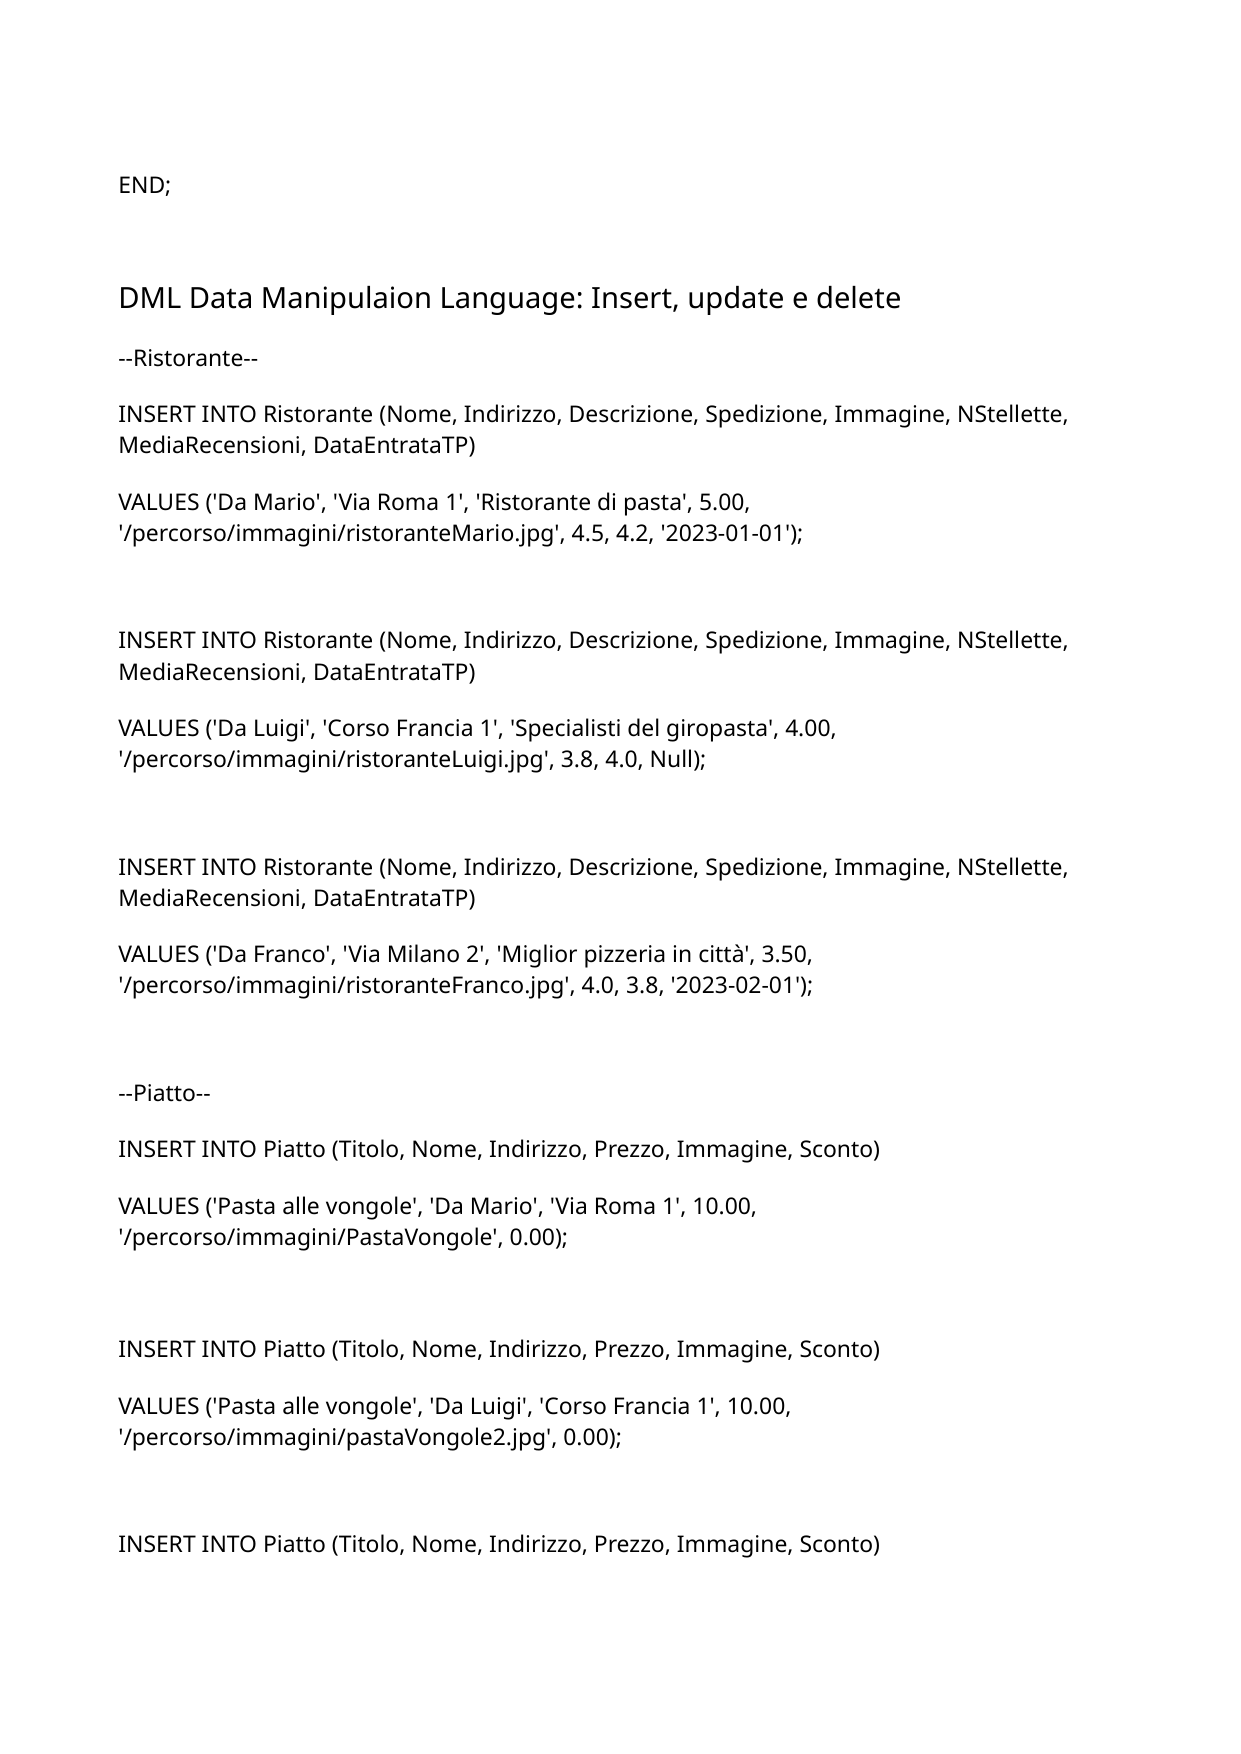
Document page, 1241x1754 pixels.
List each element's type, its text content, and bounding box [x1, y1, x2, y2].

text INSERT INTO Ristorante (Nome, Indirizzo, Descrizione, Spedizione, Immagine, NStellette, MediaRecensioni, DataEntrataTP) [118, 851, 1122, 913]
text INSERT INTO Piatto (Titolo, Nome, Indirizzo, Prezzo, Immagine, Sconto) [118, 1528, 1122, 1560]
text VALUES ('Da Mario', 'Via Roma 1', 'Ristorante di pasta', 5.00, '/percorso/immagini/ristoranteMario.jpg', 4.5, 4.2, '2023-01-01'); [118, 486, 1122, 548]
text --Ristorante-- [118, 342, 1122, 373]
text INSERT INTO Ristorante (Nome, Indirizzo, Descrizione, Spedizione, Immagine, NStellette, MediaRecensioni, DataEntrataTP) [118, 398, 1122, 461]
text VALUES ('Da Franco', 'Via Milano 2', 'Miglior pizzeria in città', 3.50, '/percorso/immagini/ristoranteFranco.jpg', 4.0, 3.8, '2023-02-01'); [118, 938, 1122, 1001]
text DML Data Manipulaion Language: Insert, update e delete [118, 277, 1122, 317]
text VALUES ('Da Luigi', 'Corso Francia 1', 'Specialisti del giropasta', 4.00, '/percorso/immagini/ristoranteLuigi.jpg', 3.8, 4.0, Null); [118, 712, 1122, 774]
text --Piatto-- [118, 1077, 1122, 1108]
text END; [118, 169, 1122, 201]
text INSERT INTO Ristorante (Nome, Indirizzo, Descrizione, Spedizione, Immagine, NStellette, MediaRecensioni, DataEntrataTP) [118, 624, 1122, 687]
text VALUES ('Pasta alle vongole', 'Da Luigi', 'Corso Francia 1', 10.00, '/percorso/immagini/pastaVongole2.jpg', 0.00); [118, 1389, 1122, 1452]
text INSERT INTO Piatto (Titolo, Nome, Indirizzo, Prezzo, Immagine, Sconto) [118, 1333, 1122, 1364]
text INSERT INTO Piatto (Titolo, Nome, Indirizzo, Prezzo, Immagine, Sconto) [118, 1133, 1122, 1164]
text VALUES ('Pasta alle vongole', 'Da Mario', 'Via Roma 1', 10.00, '/percorso/immagini/PastaVongole', 0.00); [118, 1189, 1122, 1252]
